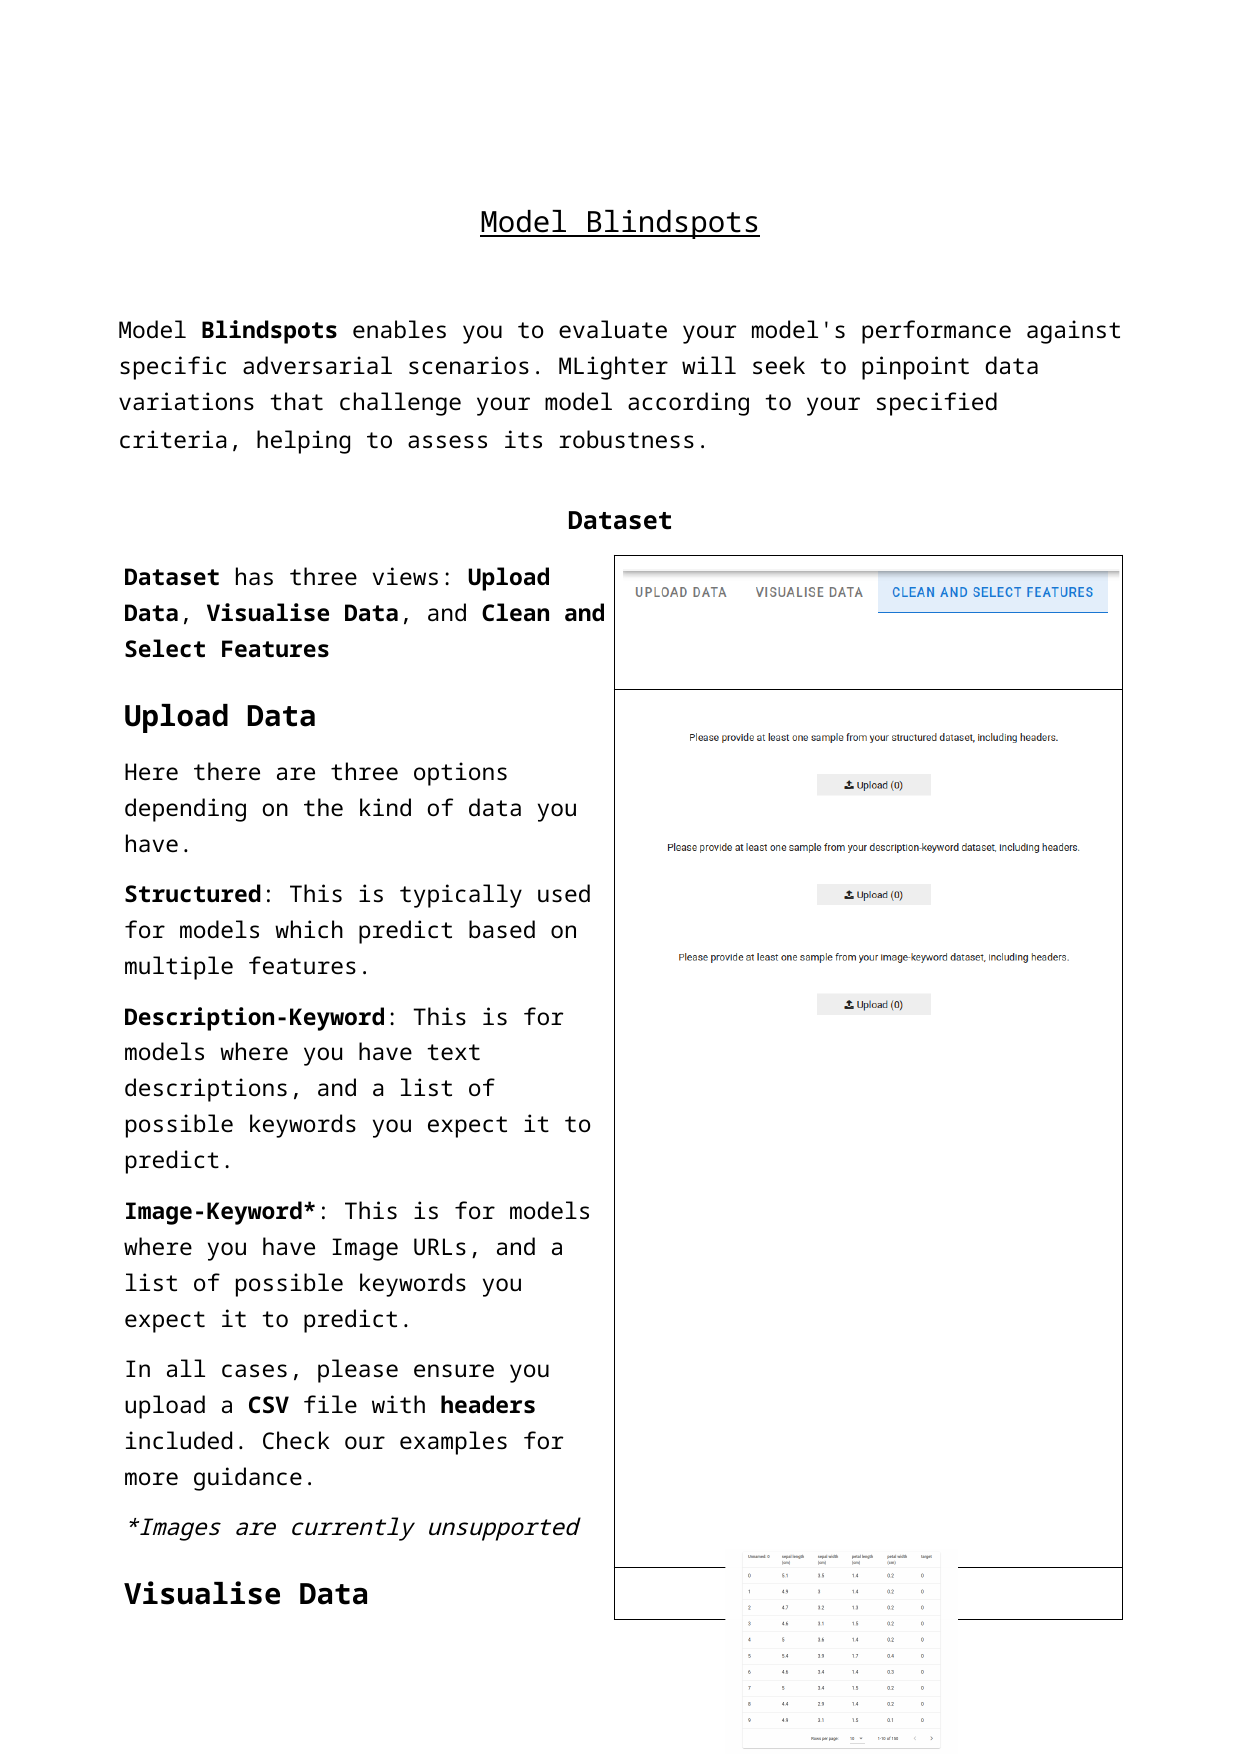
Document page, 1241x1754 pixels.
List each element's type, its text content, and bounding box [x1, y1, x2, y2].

subtitle Model Blindspots [118, 201, 1122, 241]
table_cell [615, 1568, 759, 1619]
picture [759, 1549, 958, 1754]
table_cell Dataset has three views: Upload Data, Visualise Data, and Clean and Select Features [118, 555, 614, 689]
picture [742, 701, 1095, 1048]
picture [623, 569, 886, 580]
table_header Dataset [118, 476, 1122, 554]
table_cell [615, 556, 1122, 689]
table_cell Upload Data Here there are three options depending on the kind of data you have. Structured: This is typically used for models which predict based on multiple features. Description-Keyword: This is for models where you have text descriptions, and a list of possible keywords you expect it to predict. Image-Keyword*: This is for models where you have Image URLs, and a list of possible keywords you expect it to predict. In all cases, please ensure you upload a CSV file with headers included. Check our examples for more guidance. *Images are currently unsupported [118, 689, 614, 1567]
table_cell Visualise Data [118, 1567, 614, 1619]
text Model Blindspots enables you to evaluate your model's performance against specific adversarial scenarios. MLighter will seek to pinpoint data variations that challenge your model according to your specified criteria, helping to assess its robustness. [118, 314, 1122, 456]
table_cell [615, 690, 1122, 1567]
table_cell [958, 1568, 1122, 1619]
